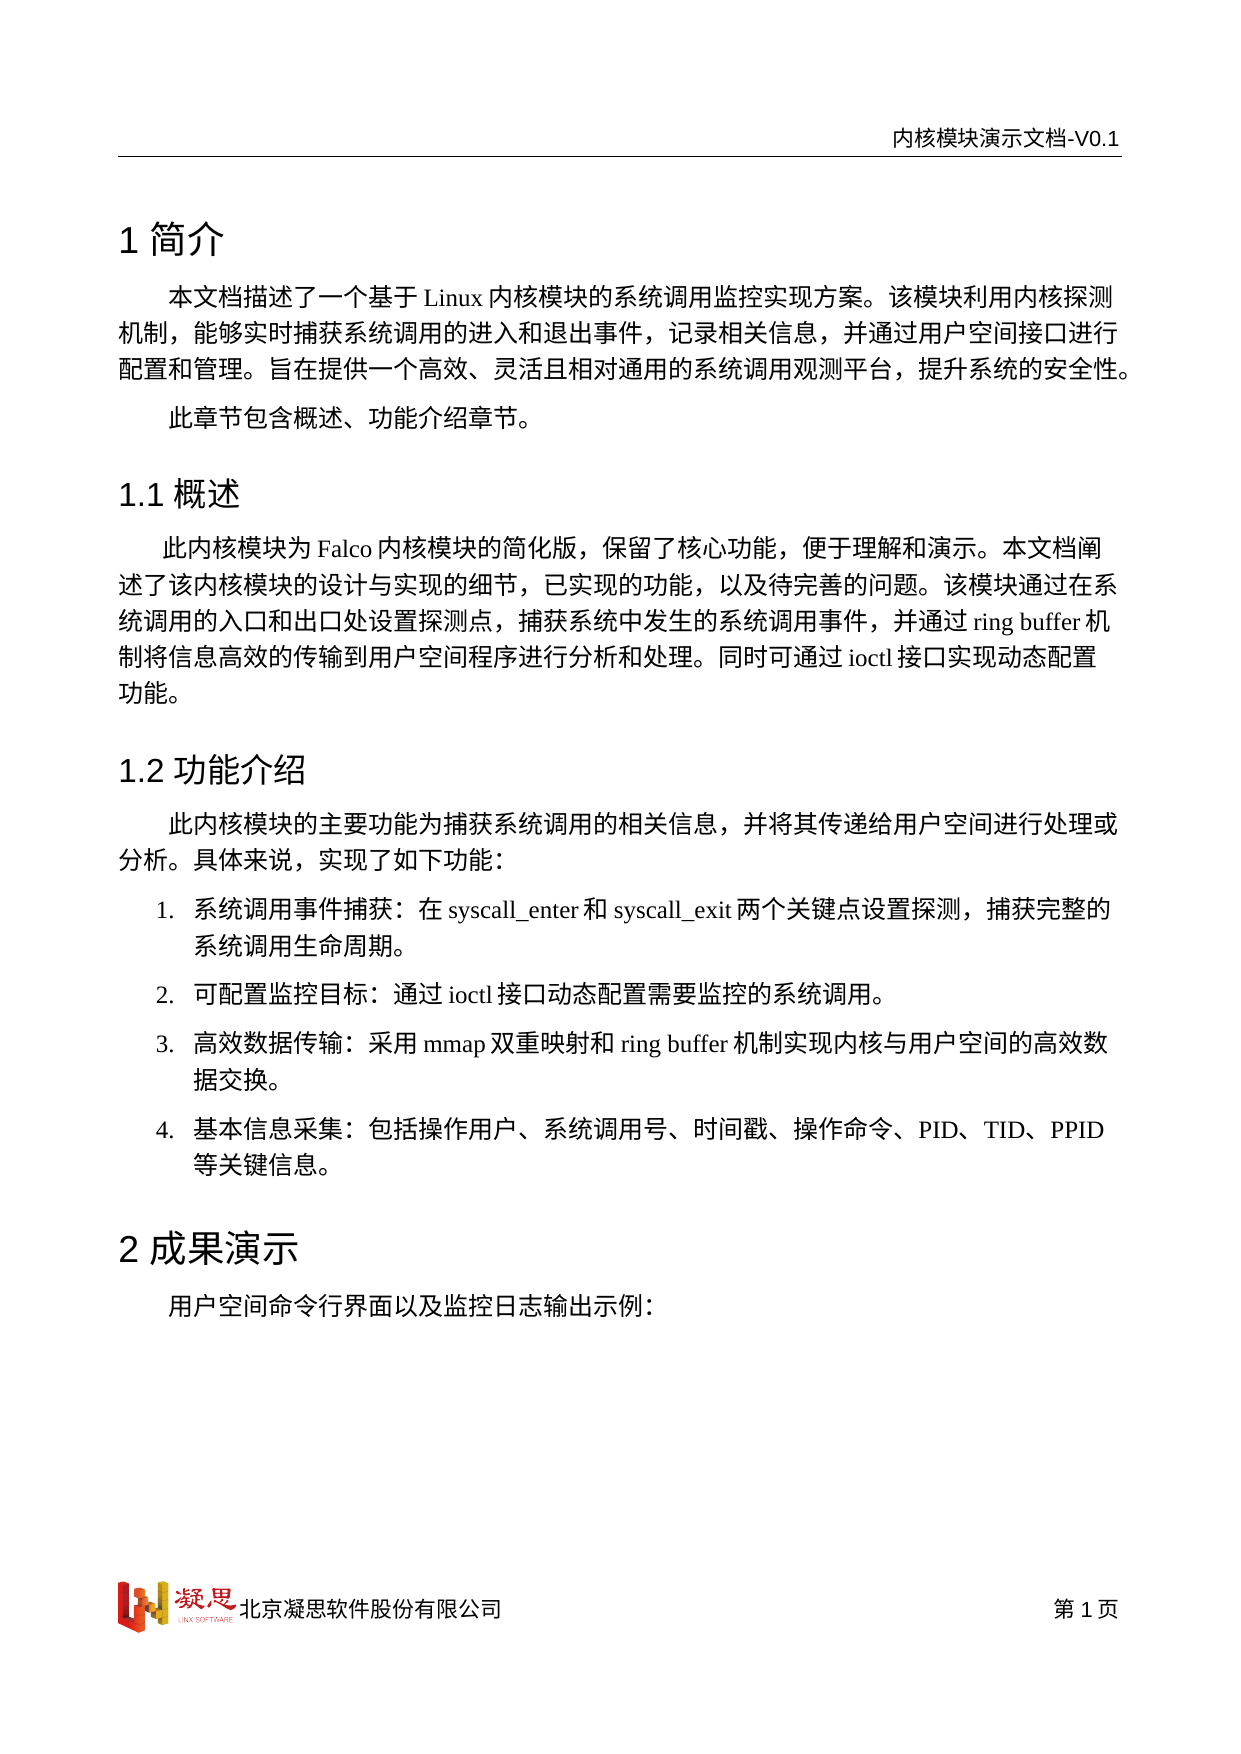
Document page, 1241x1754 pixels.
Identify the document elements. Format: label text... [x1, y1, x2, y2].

subtitle 成果演示 [118, 1219, 1122, 1273]
list 高效数据传输：采用mmap双重映射和ring buffer机制实现内核与用户空间的高效数据交换。 [156, 1024, 1122, 1096]
list 系统调用事件捕获：在syscall_enter和syscall_exit两个关键点设置探测，捕获完整的系统调用生命周期。 [156, 890, 1122, 962]
subtitle 概述 [118, 468, 1122, 516]
text 此内核模块为Falco内核模块的简化版，保留了核心功能，便于理解和演示。本文档阐述了该内核模块的设计与实现的细节，已实现的功能，以及待完善的问题。该模块通过在系统调用的入口和出口处设置探测点，捕获系统中发生的系统调用事件，并通过ring buffer机制将信息高效的传输到用户空间程序进行分析和处理。同时可通过ioctl接口实现动态配置功能。 [118, 529, 1122, 710]
text 本文档描述了一个基于Linux内核模块的系统调用监控实现方案。该模块利用内核探测机制，能够实时捕获系统调用的进入和退出事件，记录相关信息，并通过用户空间接口进行配置和管理。旨在提供一个高效、灵活且相对通用的系统调用观测平台，提升系统的安全性。 [118, 277, 1122, 386]
subtitle 简介 [118, 210, 1122, 264]
text 此内核模块的主要功能为捕获系统调用的相关信息，并将其传递给用户空间进行处理或分析。具体来说，实现了如下功能： [118, 804, 1122, 877]
subtitle 功能介绍 [118, 744, 1122, 792]
text 用户空间命令行界面以及监控日志输出示例： [118, 1286, 1122, 1322]
text 此章节包含概述、功能介绍章节。 [118, 398, 1122, 435]
picture [118, 1581, 237, 1633]
list 可配置监控目标：通过ioctl接口动态配置需要监控的系统调用。 [156, 975, 1122, 1011]
list 基本信息采集：包括操作用户、系统调用号、时间戳、操作命令、PID、TID、PPID等关键信息。 [156, 1109, 1122, 1182]
